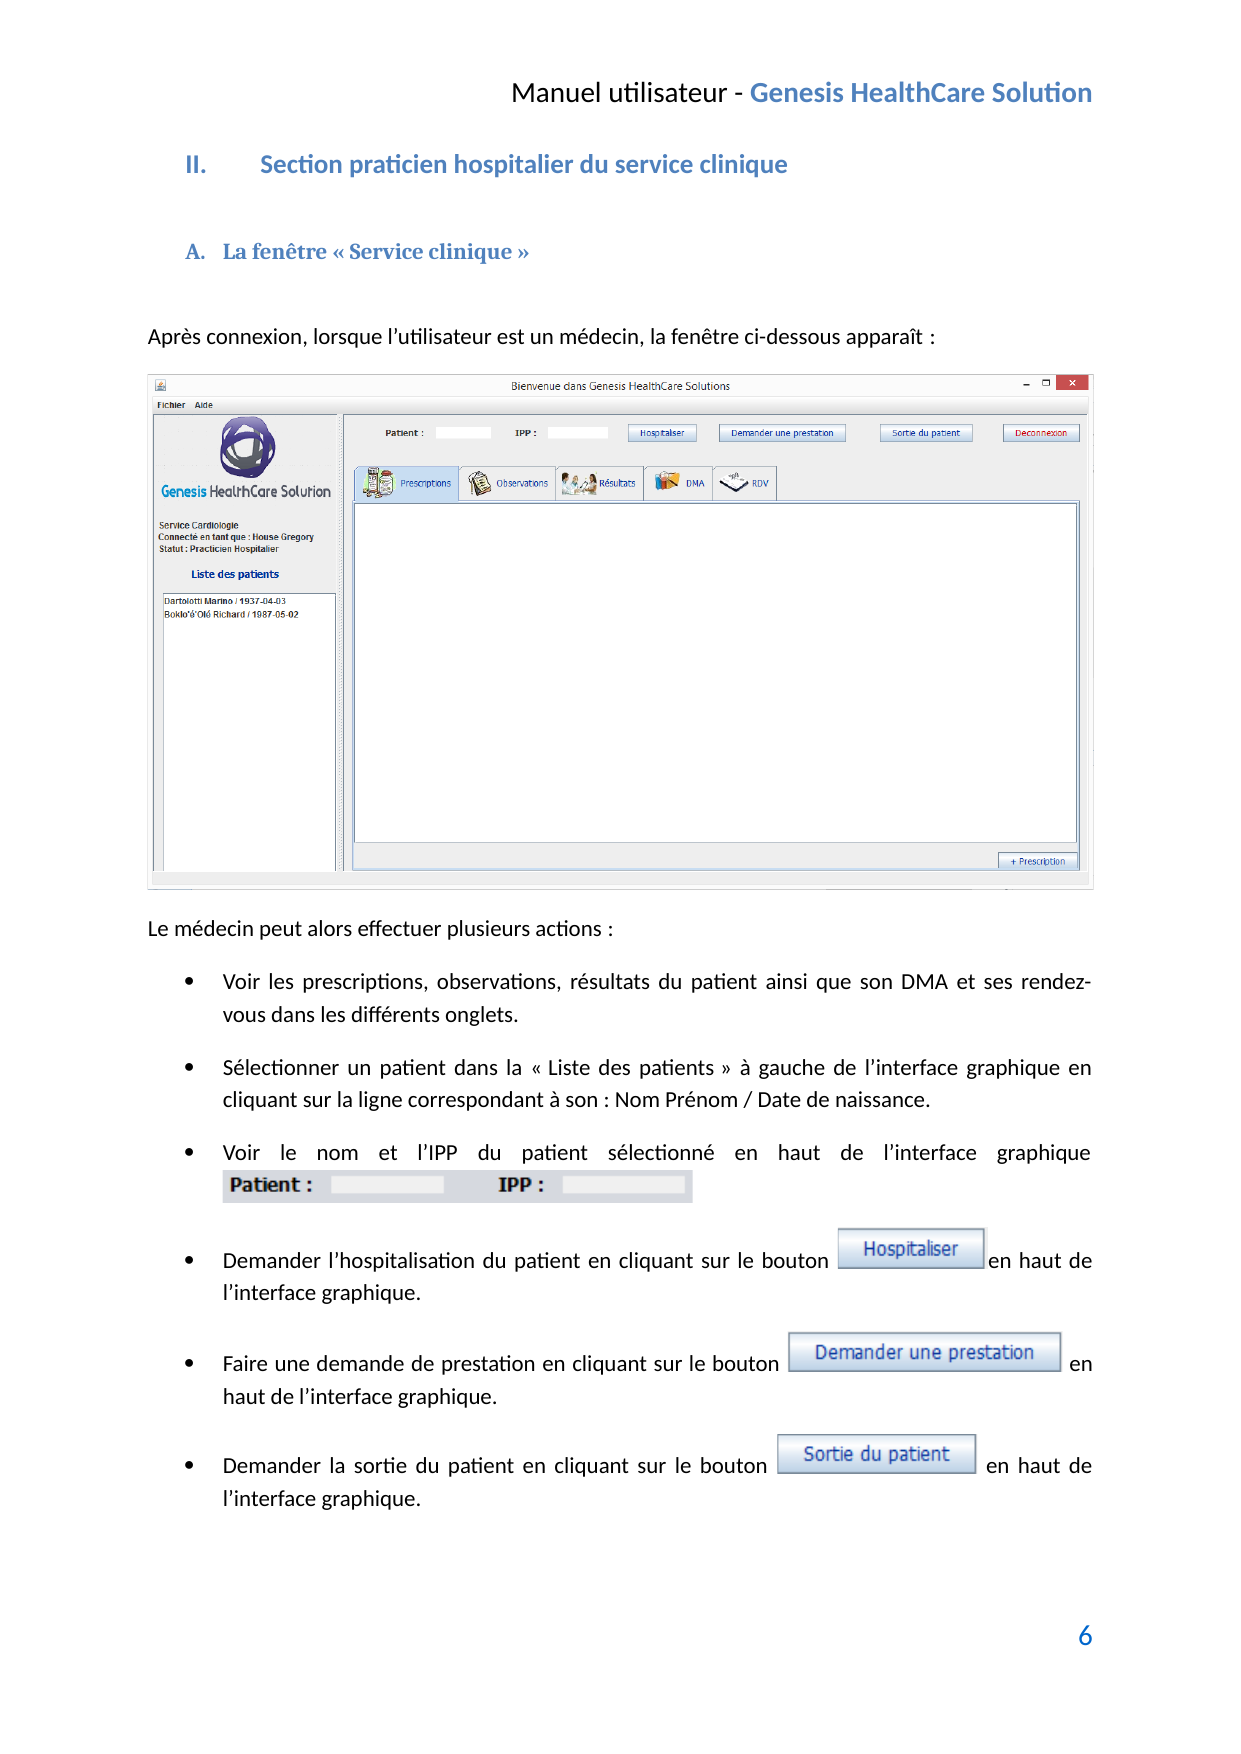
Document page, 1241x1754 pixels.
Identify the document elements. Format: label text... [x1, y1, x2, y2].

list Demander la sortie du patient en cliquant sur le bouton en haut de l’interface graphique. [185, 1435, 1093, 1512]
list Voir le nom et l’IPP du patient sélectionné en haut de l’interface graphique [185, 1138, 1093, 1203]
picture [222, 1170, 693, 1203]
picture [837, 1227, 988, 1269]
list Voir les prescriptions, observations, résultats du patient ainsi que son DMA et ses rendez-vous dans les différents onglets. [185, 967, 1093, 1028]
list Faire une demande de prestation en cliquant sur le bouton en haut de l’interface graphique. [185, 1331, 1093, 1410]
picture [787, 1331, 1063, 1372]
picture [777, 1434, 978, 1474]
subtitle Section praticien hospitalier du service clinique [185, 148, 1093, 181]
text Après connexion, lorsque l’utilisateur est un médecin, la fenêtre ci-dessous apparaît : [148, 322, 1093, 350]
subtitle La fenêtre « Service clinique » [185, 238, 1093, 265]
picture [147, 374, 1094, 890]
list Demander l’hospitalisation du patient en cliquant sur le bouton en haut de l’interface graphique. [185, 1228, 1093, 1306]
list Sélectionner un patient dans la « Liste des patients » à gauche de l’interface graphique en cliquant sur la ligne correspondant à son : Nom Prénom / Date de naissance. [185, 1053, 1093, 1113]
text Le médecin peut alors effectuer plusieurs actions : [148, 914, 1093, 942]
